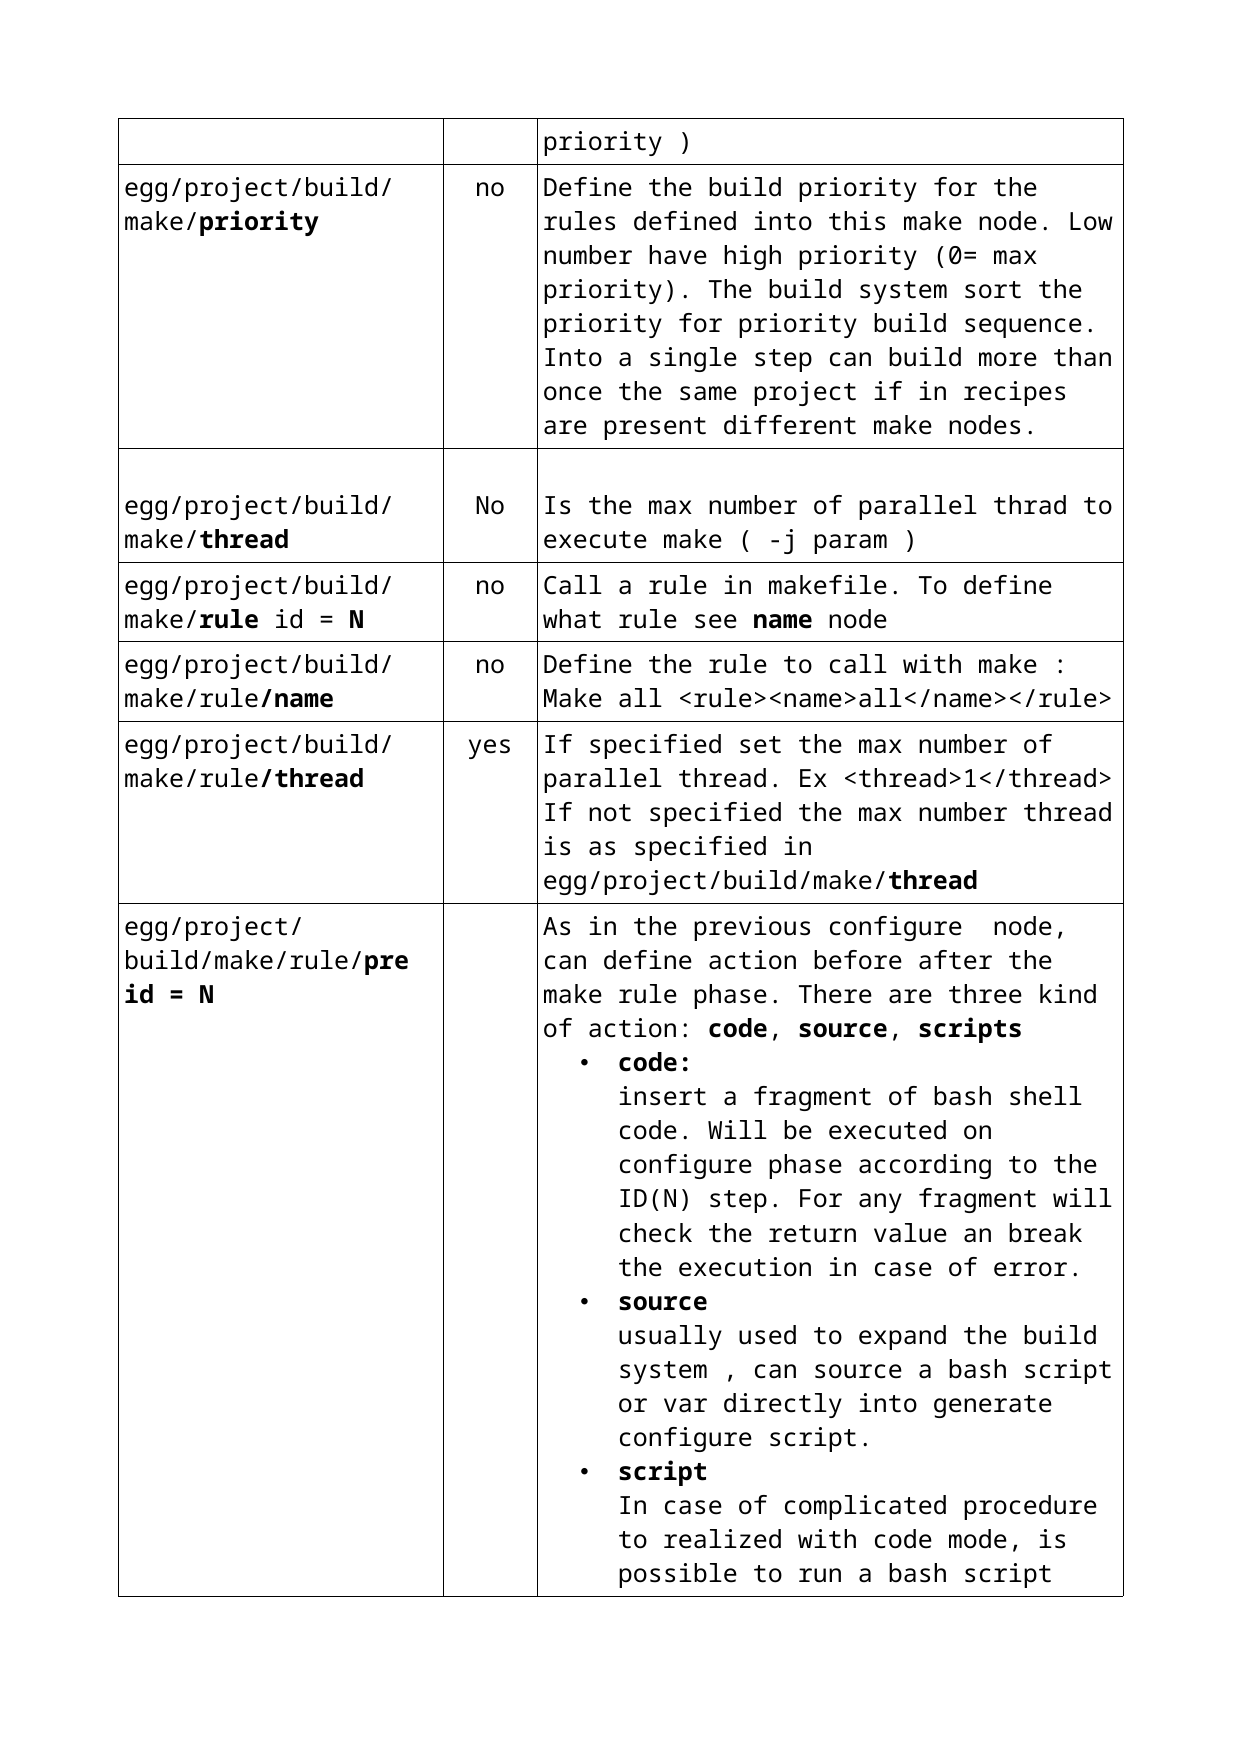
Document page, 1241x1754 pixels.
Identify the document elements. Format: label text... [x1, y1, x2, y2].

table_cell As in the previous configure node, can define action before after the make rule phase. There are three kind of action: code, source, scripts code: insert a fragment of bash shell code. Will be executed on configure phase according to the ID(N) step. For any fragment will check the return value an break the execution in case of error. source usually used to expand the build system , can source a bash script or var directly into generate configure script. script In case of complicated procedure to realized with code mode, is possible to run a bash script [538, 904, 1123, 1596]
table_cell Call a rule in makefile. To define what rule see name node [538, 563, 1123, 641]
table_cell no [444, 563, 537, 641]
table_cell egg/project/build/make/priority [119, 165, 443, 448]
table_cell egg/project/build/make/rule id = N [119, 563, 443, 641]
table_header [444, 119, 537, 164]
table_cell [444, 904, 537, 1596]
table_cell egg/project/build/make/rule/pre id = N [119, 904, 443, 1596]
table_cell egg/project/build/make/thread [119, 449, 443, 562]
table_cell no [444, 165, 537, 448]
table_cell egg/project/build/make/rule/thread [119, 722, 443, 903]
table_cell If specified set the max number of parallel thread. Ex <thread>1</thread> If not specified the max number thread is as specified in egg/project/build/make/thread [538, 722, 1123, 903]
table_cell no [444, 642, 537, 721]
table_cell yes [444, 722, 537, 903]
table_cell No [444, 449, 537, 562]
table_cell Define the rule to call with make : Make all <rule><name>all</name></rule> [538, 642, 1123, 721]
table_cell Define the build priority for the rules defined into this make node. Low number have high priority (0= max priority). The build system sort the priority for priority build sequence. Into a single step can build more than once the same project if in recipes are present different make nodes. [538, 165, 1123, 448]
table_header priority ) [538, 119, 1123, 164]
table_cell egg/project/build/make/rule/name [119, 642, 443, 721]
table_header [119, 119, 443, 164]
table_cell Is the max number of parallel thrad to execute make ( -j param ) [538, 449, 1123, 562]
